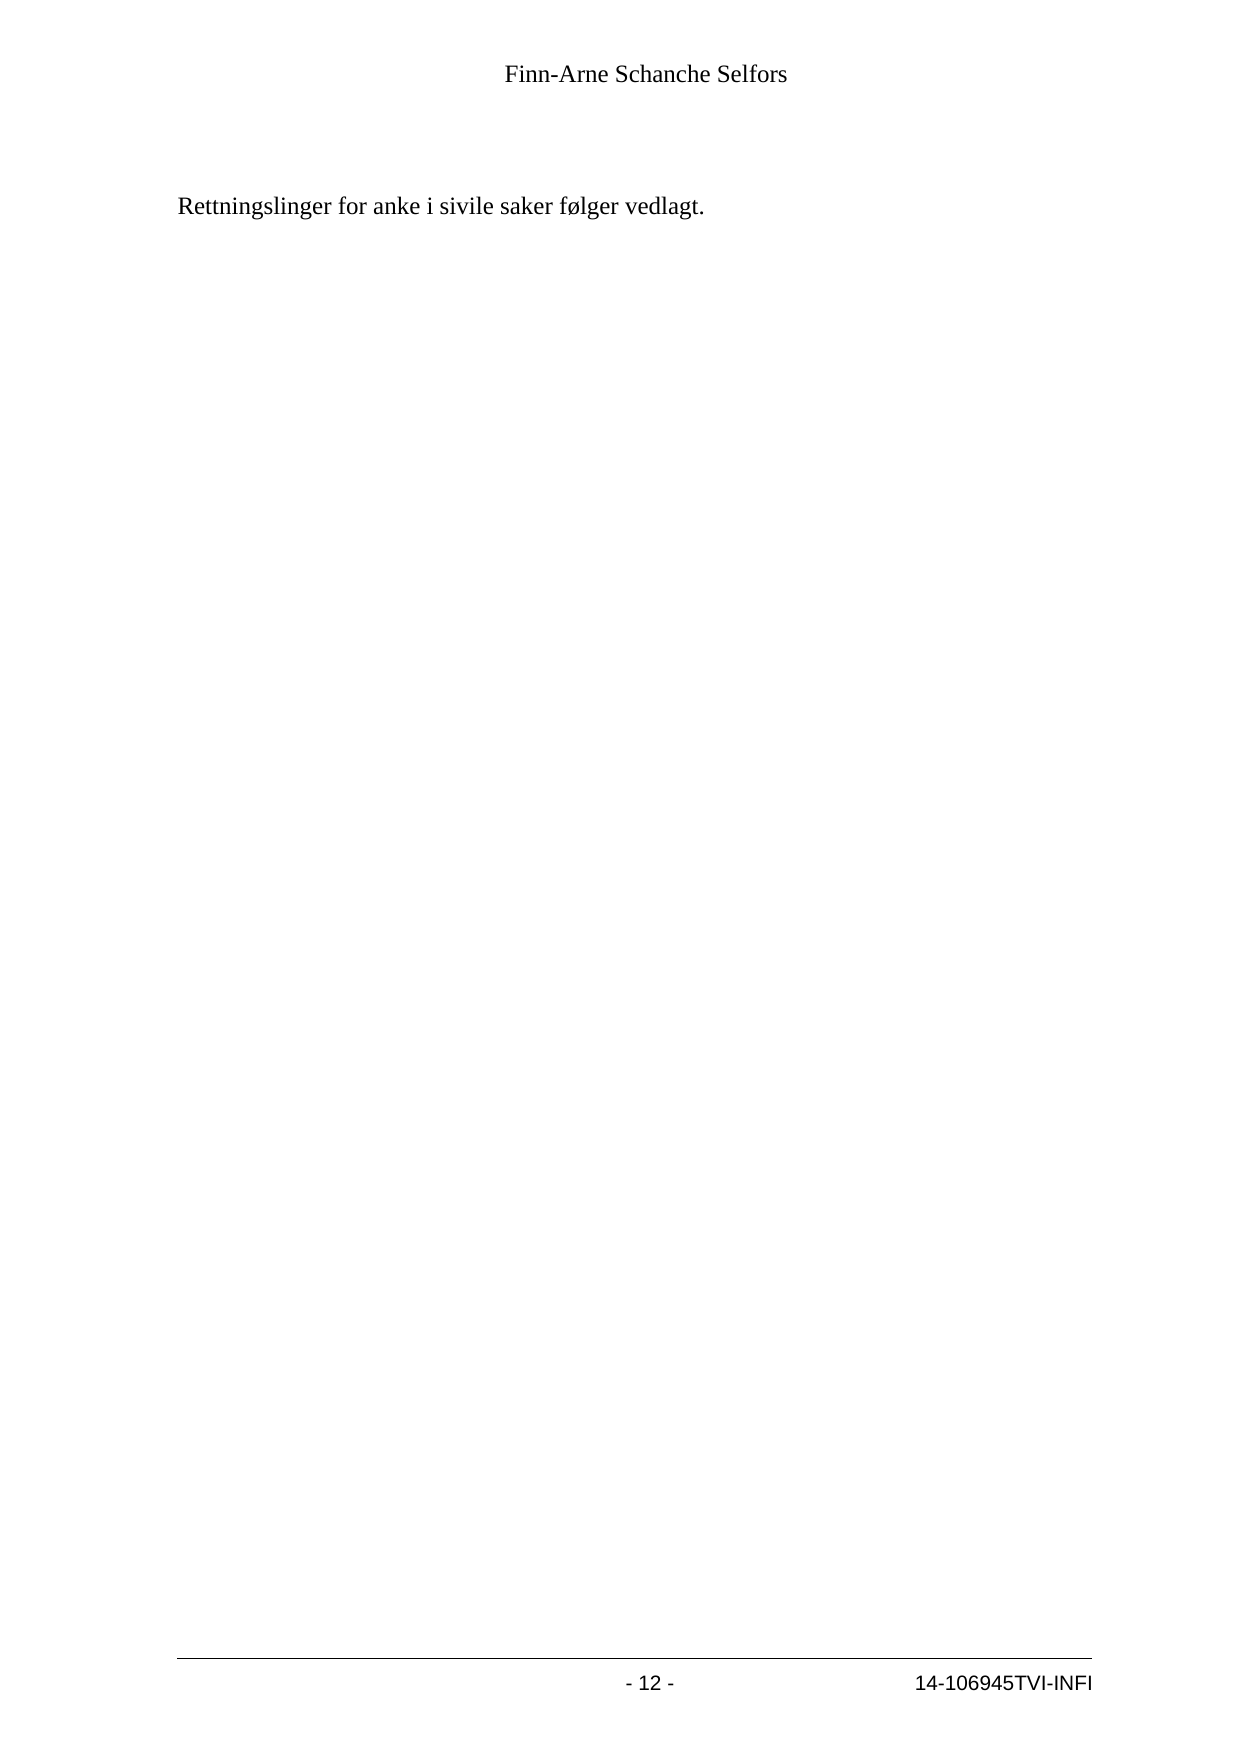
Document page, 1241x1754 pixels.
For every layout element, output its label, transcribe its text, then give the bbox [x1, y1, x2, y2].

text Rettningslinger for anke i sivile saker følger vedlagt. [177, 191, 1092, 220]
table_header Finn-Arne Schanche Selfors [490, 59, 802, 88]
table_header [177, 59, 490, 88]
table_header [802, 59, 1115, 88]
